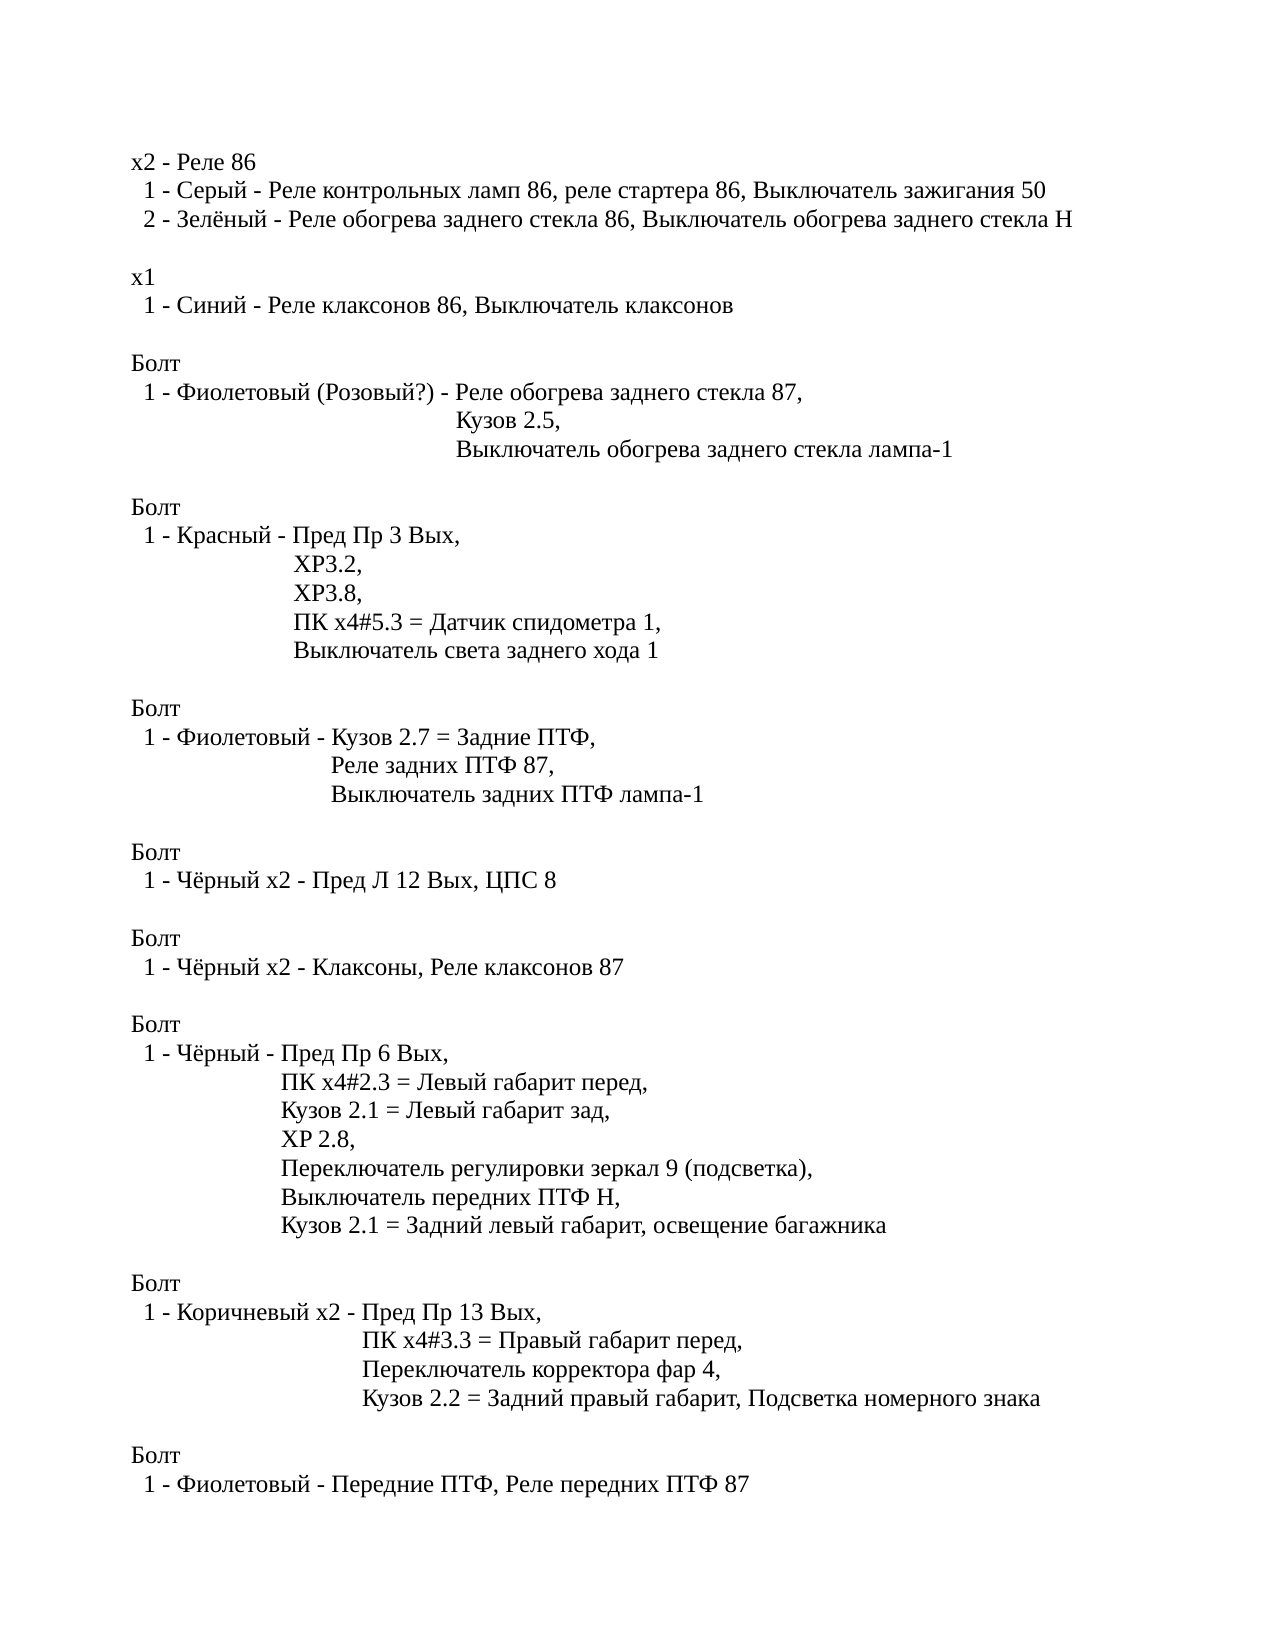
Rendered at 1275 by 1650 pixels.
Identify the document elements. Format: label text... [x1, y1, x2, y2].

text Болт [118, 1009, 1157, 1038]
text Переключатель регулировки зеркал 9 (подсветка), [118, 1153, 1157, 1182]
text 1 - Фиолетовый - Кузов 2.7 = Задние ПТФ, [118, 722, 1157, 751]
text ПК x4#5.3 = Датчик спидометра 1, [118, 607, 1157, 636]
text ПК x4#3.3 = Правый габарит перед, [118, 1326, 1157, 1354]
text x2 - Реле 86 [118, 147, 1157, 176]
text 1 - Чёрный x2 - Клаксоны, Реле клаксонов 87 [118, 952, 1157, 981]
text Болт [118, 348, 1157, 377]
text Болт [118, 837, 1157, 866]
text Реле задних ПТФ 87, [118, 751, 1157, 779]
text 1 - Синий - Реле клаксонов 86, Выключатель клаксонов [118, 291, 1157, 319]
text Выключатель обогрева заднего стекла лампа-1 [118, 434, 1157, 463]
text 1 - Красный - Пред Пр 3 Вых, [118, 521, 1157, 549]
text Болт [118, 1268, 1157, 1297]
text Выключатель передних ПТФ H, [118, 1182, 1157, 1211]
text 1 - Коричневый x2 - Пред Пр 13 Вых, [118, 1297, 1157, 1326]
text Кузов 2.2 = Задний правый габарит, Подсветка номерного знака [118, 1383, 1157, 1412]
text 2 - Зелёный - Реле обогрева заднего стекла 86, Выключатель обогрева заднего стекла H [118, 204, 1157, 233]
text x1 [118, 262, 1157, 291]
text XP3.8, [118, 578, 1157, 607]
text Кузов 2.5, [118, 406, 1157, 434]
text 1 - Серый - Реле контрольных ламп 86, реле стартера 86, Выключатель зажигания 50 [118, 176, 1157, 204]
text XP3.2, [118, 549, 1157, 578]
text Кузов 2.1 = Левый габарит зад, [118, 1096, 1157, 1124]
text 1 - Чёрный x2 - Пред Л 12 Вых, ЦПС 8 [118, 866, 1157, 894]
text Болт [118, 693, 1157, 722]
text 1 - Фиолетовый - Передние ПТФ, Реле передних ПТФ 87 [118, 1469, 1157, 1498]
text XP 2.8, [118, 1124, 1157, 1153]
text 1 - Чёрный - Пред Пр 6 Вых, [118, 1038, 1157, 1067]
text Болт [118, 1441, 1157, 1469]
text Болт [118, 923, 1157, 952]
text ПК x4#2.3 = Левый габарит перед, [118, 1067, 1157, 1096]
text Выключатель света заднего хода 1 [118, 636, 1157, 664]
text Кузов 2.1 = Задний левый габарит, освещение багажника [118, 1211, 1157, 1239]
text 1 - Фиолетовый (Розовый?) - Реле обогрева заднего стекла 87, [118, 377, 1157, 406]
text Переключатель корректора фар 4, [118, 1354, 1157, 1383]
text Выключатель задних ПТФ лампа-1 [118, 779, 1157, 808]
text Болт [118, 492, 1157, 521]
